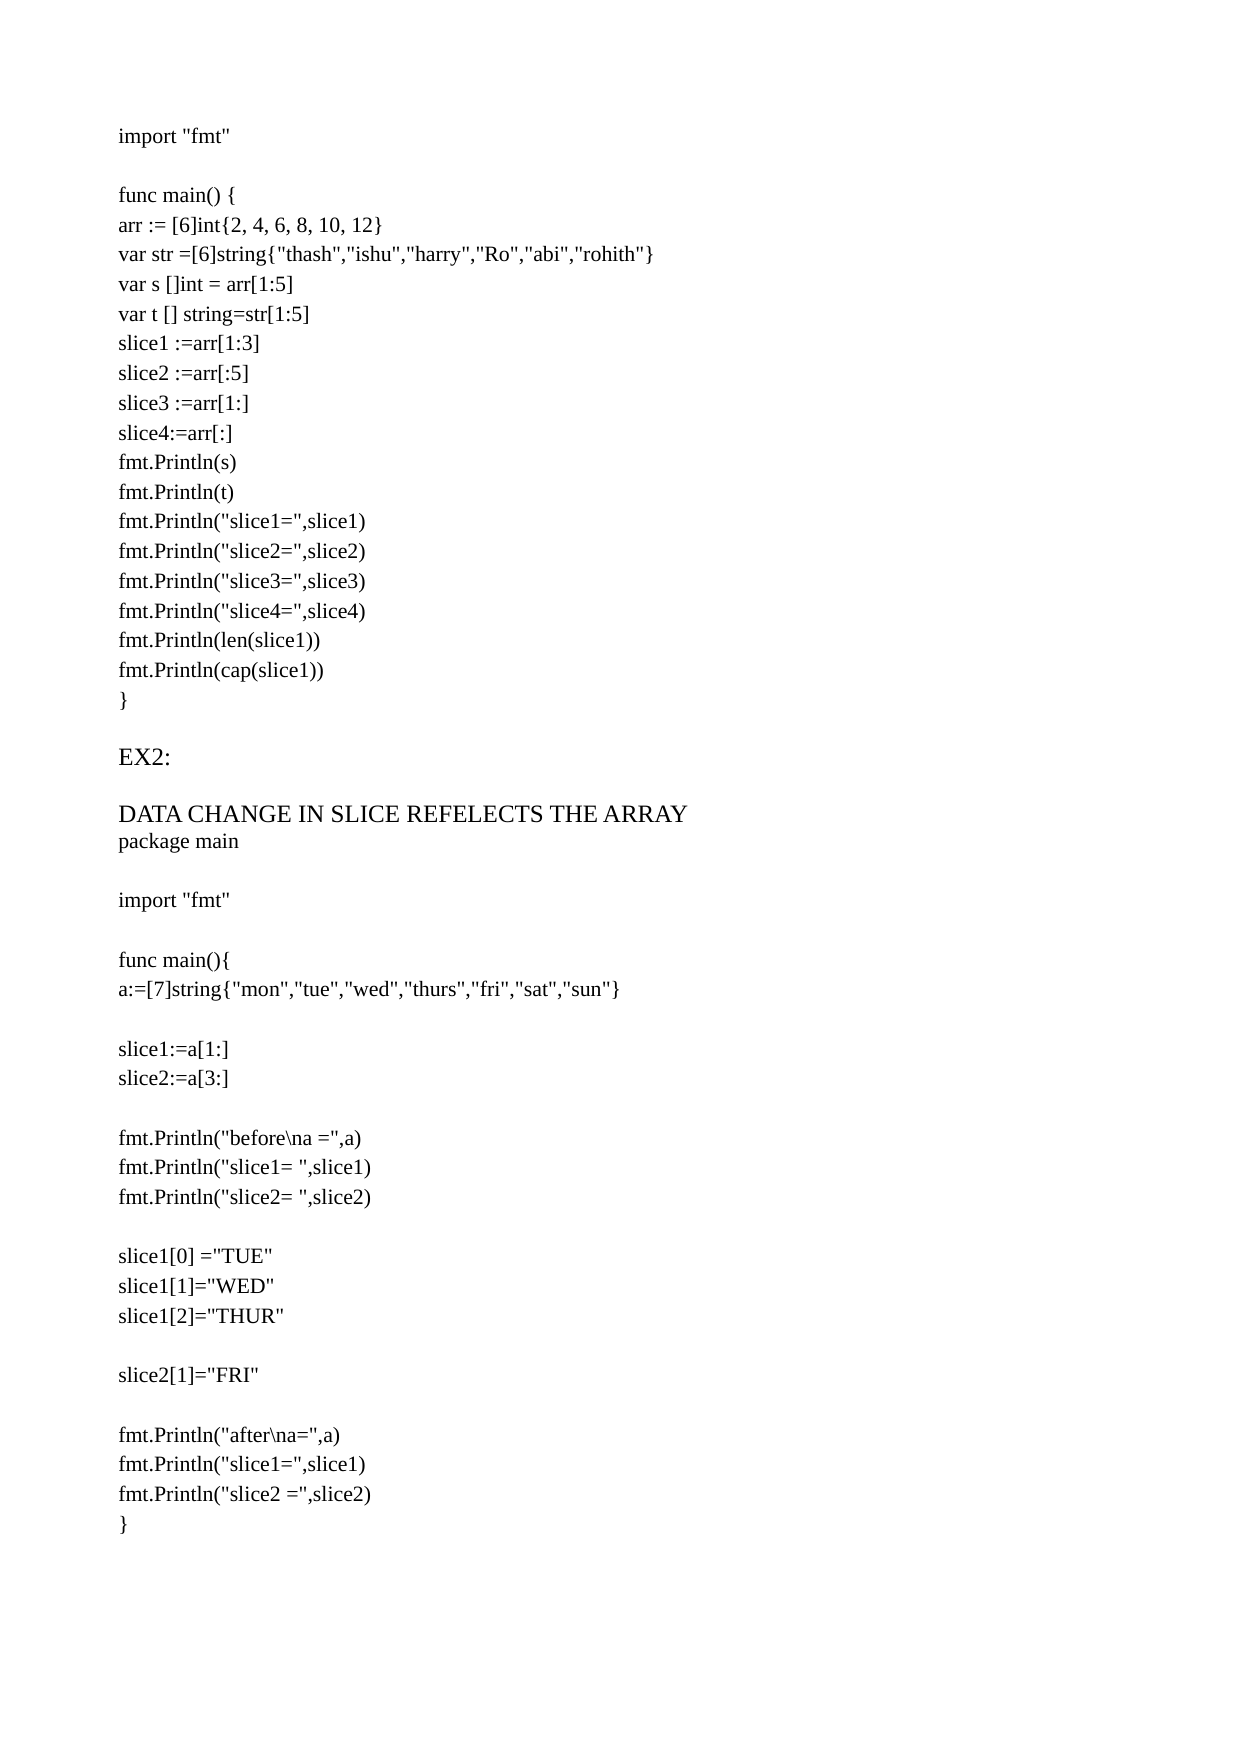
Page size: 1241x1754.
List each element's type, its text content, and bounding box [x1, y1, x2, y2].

text var t [] string=str[1:5] [118, 296, 1122, 326]
text fmt.Println("slice4=",slice4) [118, 593, 1122, 623]
text fmt.Println("slice2 =",slice2) [118, 1476, 1122, 1506]
text slice3 :=arr[1:] [118, 385, 1122, 415]
text fmt.Println("before\na =",a) [118, 1120, 1122, 1150]
text fmt.Println("slice1=",slice1) [118, 1447, 1122, 1476]
text DATA CHANGE IN SLICE REFELECTS THE ARRAY [118, 799, 1122, 828]
text fmt.Println("after\na=",a) [118, 1417, 1122, 1447]
text a:=[7]string{"mon","tue","wed","thurs","fri","sat","sun"} [118, 972, 1122, 1001]
text fmt.Println(s) [118, 445, 1122, 474]
text slice2:=a[3:] [118, 1061, 1122, 1091]
text import "fmt" [118, 883, 1122, 912]
text slice4:=arr[:] [118, 415, 1122, 445]
text fmt.Println("slice2=",slice2) [118, 534, 1122, 563]
text var s []int = arr[1:5] [118, 267, 1122, 296]
text arr := [6]int{2, 4, 6, 8, 10, 12} [118, 207, 1122, 237]
text import "fmt" [118, 118, 1122, 148]
text EX2: [118, 742, 1122, 770]
text slice1:=a[1:] [118, 1031, 1122, 1061]
text package main [118, 828, 1122, 853]
text slice2[1]="FRI" [118, 1358, 1122, 1387]
text fmt.Println("slice2= ",slice2) [118, 1179, 1122, 1209]
text func main(){ [118, 942, 1122, 972]
text fmt.Println("slice3=",slice3) [118, 563, 1122, 593]
text fmt.Println("slice1=",slice1) [118, 504, 1122, 534]
text } [118, 1506, 1122, 1536]
text slice1[1]="WED" [118, 1269, 1122, 1298]
text fmt.Println(len(slice1)) [118, 623, 1122, 652]
text slice1[0] ="TUE" [118, 1239, 1122, 1269]
text fmt.Println(cap(slice1)) [118, 652, 1122, 682]
text var str =[6]string{"thash","ishu","harry","Ro","abi","rohith"} [118, 237, 1122, 267]
text } [118, 682, 1122, 712]
text slice1[2]="THUR" [118, 1298, 1122, 1328]
text slice2 :=arr[:5] [118, 356, 1122, 385]
text slice1 :=arr[1:3] [118, 326, 1122, 356]
text func main() { [118, 177, 1122, 207]
text fmt.Println("slice1= ",slice1) [118, 1150, 1122, 1179]
text fmt.Println(t) [118, 474, 1122, 504]
